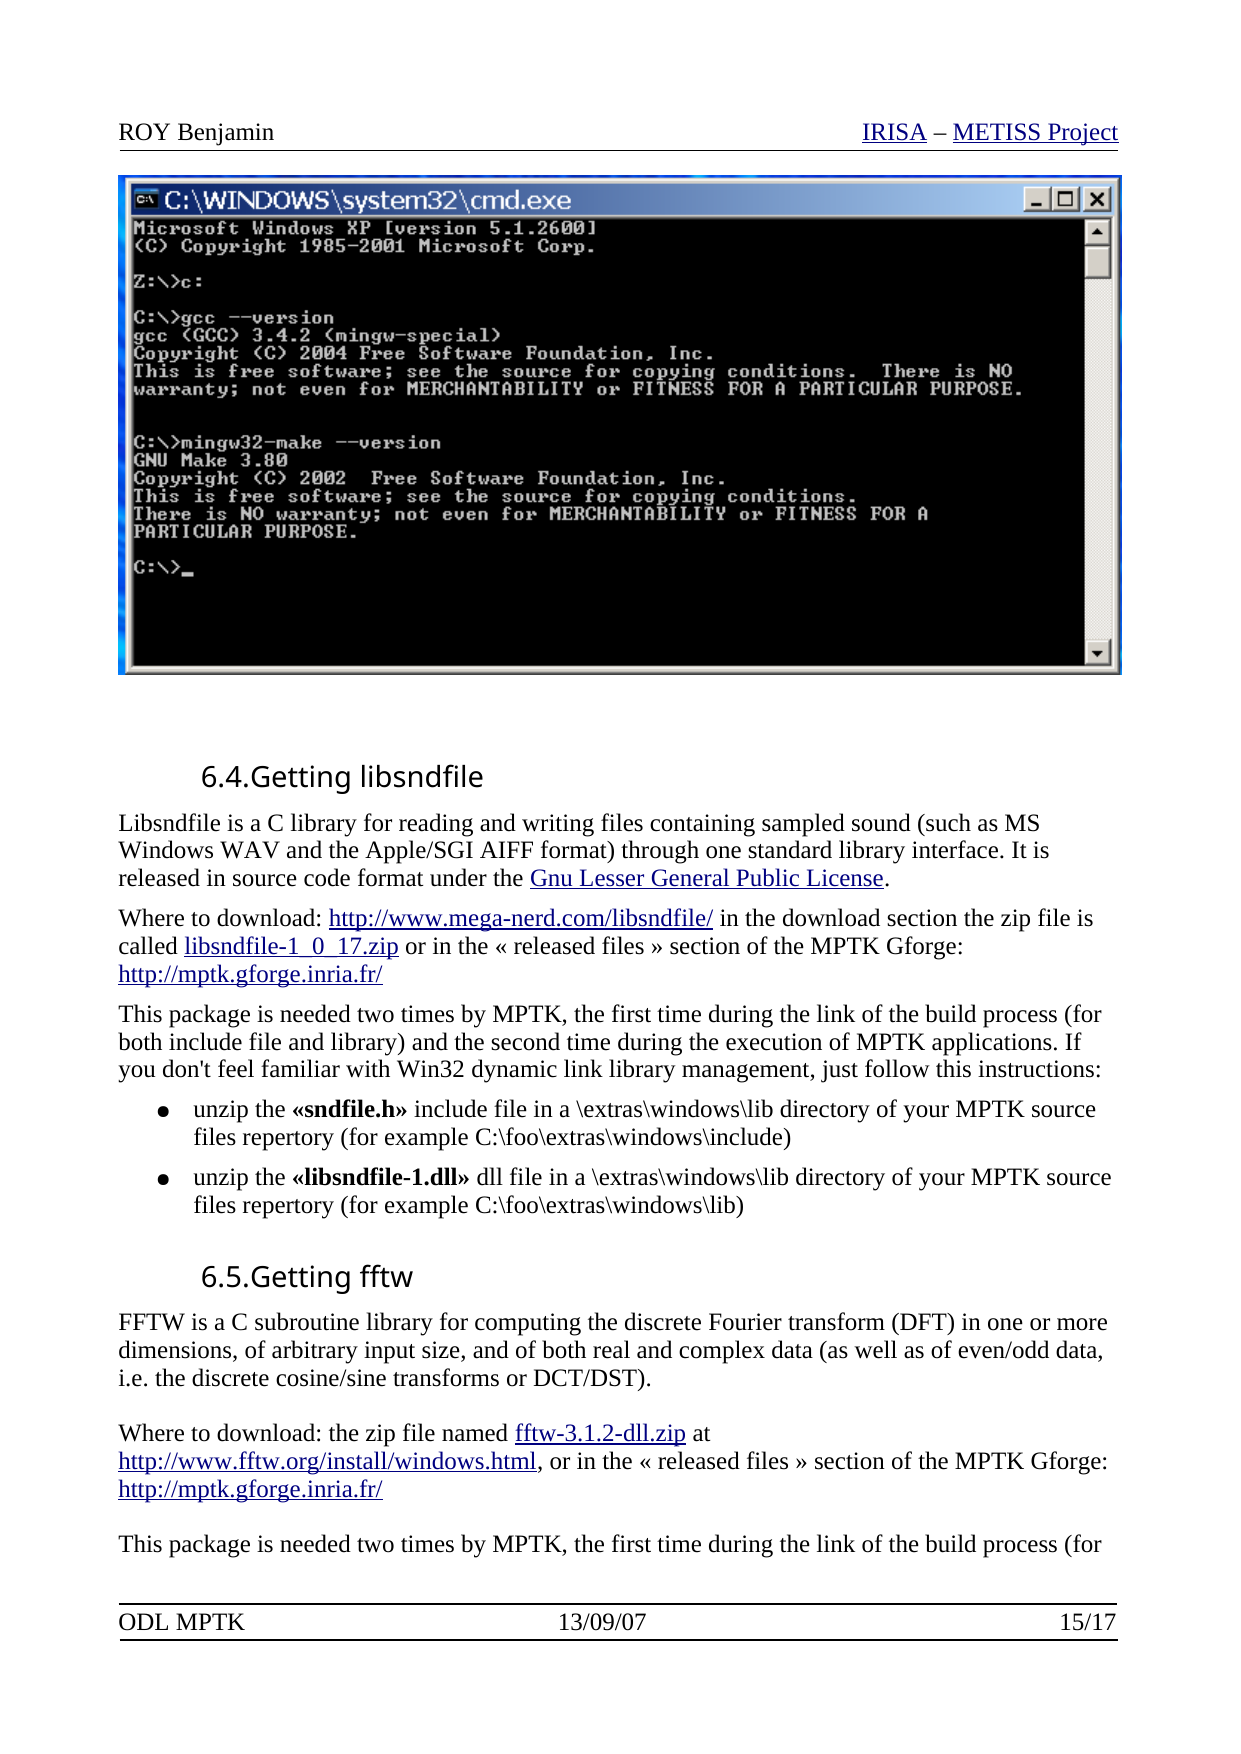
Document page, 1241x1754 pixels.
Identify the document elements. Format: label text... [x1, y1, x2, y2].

text FFTW is a C subroutine library for computing the discrete Fourier transform (DFT) in one or more dimensions, of arbitrary input size, and of both real and complex data (as well as of even/odd data, i.e. the discrete cosine/sine transforms or DCT/DST). [118, 1308, 1122, 1392]
subtitle Getting libsndfile [193, 756, 1122, 796]
text This package is needed two times by MPTK, the first time during the link of the build process (for both include file and library) and the second time during the execution of MPTK applications. If you don't feel familiar with Win32 dynamic link library management, just follow this instructions: [118, 1000, 1122, 1083]
text Where to download: the zip file named fftw-3.1.2-dll.zip at http://www.fftw.org/install/windows.html, or in the « released files » section of the MPTK Gforge: http://mptk.gforge.inria.fr/ [118, 1419, 1122, 1502]
list unzip the «sndfile.h» include file in a \extras\windows\lib directory of your MPTK source files repertory (for example C:\foo\extras\windows\include) [156, 1096, 1122, 1151]
subtitle Getting fftw [193, 1256, 1122, 1296]
text Where to download: http://www.mega-nerd.com/libsndfile/ in the download section the zip file is called libsndfile-1_0_17.zip or in the « released files » section of the MPTK Gforge: http://mptk.gforge.inria.fr/ [118, 904, 1122, 987]
text This package is needed two times by MPTK, the first time during the link of the build process (for [118, 1530, 1122, 1558]
list unzip the «libsndfile-1.dll» dll file in a \extras\windows\lib directory of your MPTK source files repertory (for example C:\foo\extras\windows\lib) [156, 1163, 1122, 1219]
text Libsndfile is a C library for reading and writing files containing sampled sound (such as MS Windows WAV and the Apple/SGI AIFF format) through one standard library interface. It is released in source code format under the Gnu Lesser General Public License. [118, 809, 1122, 892]
picture [118, 175, 1122, 675]
